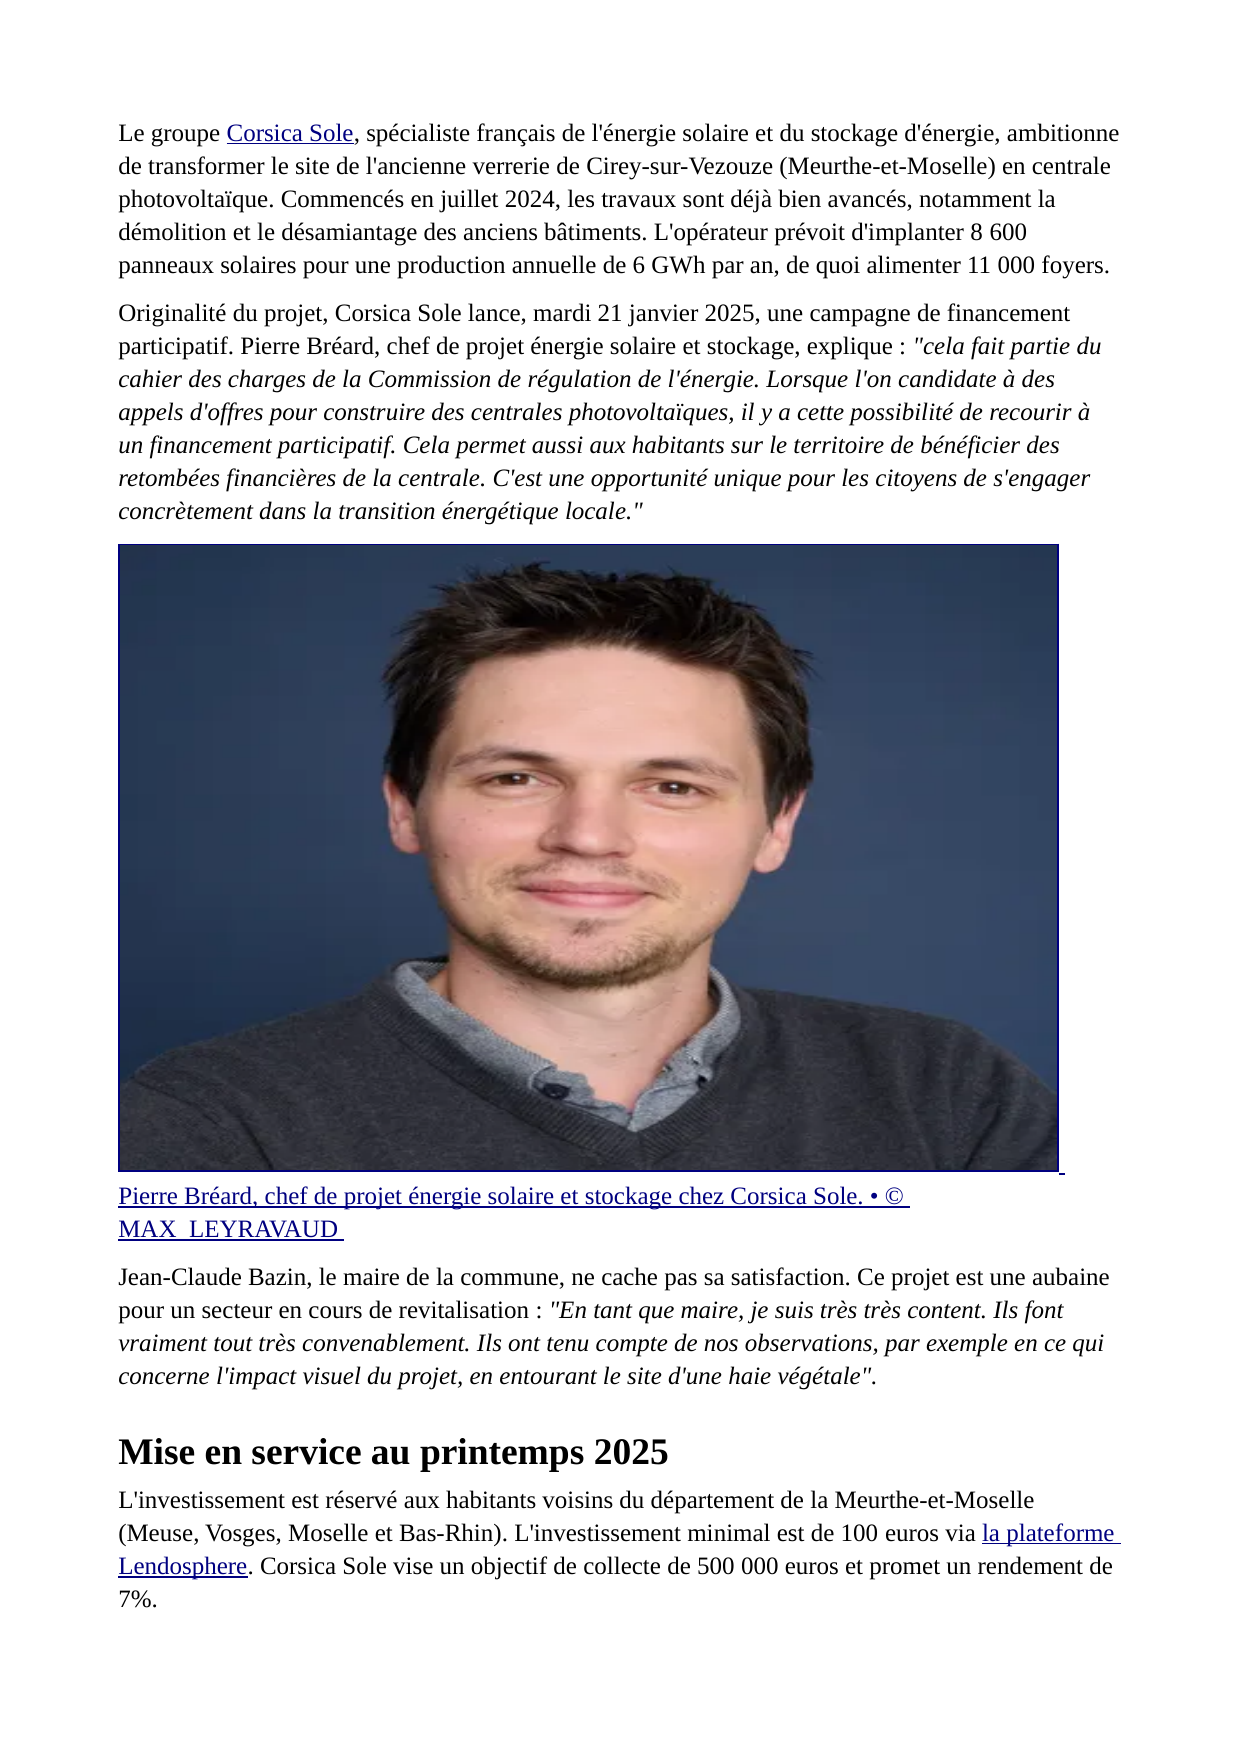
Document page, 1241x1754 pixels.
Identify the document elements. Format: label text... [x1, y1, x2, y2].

picture [120, 545, 1057, 1170]
text Originalité du projet, Corsica Sole lance, mardi 21 janvier 2025, une campagne de financement participatif. Pierre Bréard, chef de projet énergie solaire et stockage, explique : "cela fait partie du cahier des charges de la Commission de régulation de l'énergie. Lorsque l'on candidate à des appels d'offres pour construire des centrales photovoltaïques, il y a cette possibilité de recourir à un financement participatif. Cela permet aussi aux habitants sur le territoire de bénéficier des retombées financières de la centrale. C'est une opportunité unique pour les citoyens de s'engager concrètement dans la transition énergétique locale." [118, 298, 1122, 525]
text Jean-Claude Bazin, le maire de la commune, ne cache pas sa satisfaction. Ce projet est une aubaine pour un secteur en cours de revitalisation : "En tant que maire, je suis très très content. Ils font vraiment tout très convenablement. Ils ont tenu compte de nos observations, par exemple en ce qui concerne l'impact visuel du projet, en entourant le site d'une haie végétale". [118, 1262, 1122, 1390]
text Le groupe Corsica Sole, spécialiste français de l'énergie solaire et du stockage d'énergie, ambitionne de transformer le site de l'ancienne verrerie de Cirey-sur-Vezouze (Meurthe-et-Moselle) en centrale photovoltaïque. Commencés en juillet 2024, les travaux sont déjà bien avancés, notamment la démolition et le désamiantage des anciens bâtiments. L'opérateur prévoit d'implanter 8 600 panneaux solaires pour une production annuelle de 6 GWh par an, de quoi alimenter 11 000 foyers. [118, 118, 1122, 279]
text L'investissement est réservé aux habitants voisins du département de la Meurthe-et-Moselle (Meuse, Vosges, Moselle et Bas-Rhin). L'investissement minimal est de 100 euros via la plateforme Lendosphere. Corsica Sole vise un objectif de collecte de 500 000 euros et promet un rendement de 7%. [118, 1485, 1122, 1613]
subtitle Mise en service au printemps 2025 [118, 1429, 1122, 1473]
text Pierre Bréard, chef de projet énergie solaire et stockage chez Corsica Sole. • © MAX_LEYRAVAUD [118, 1181, 1122, 1243]
